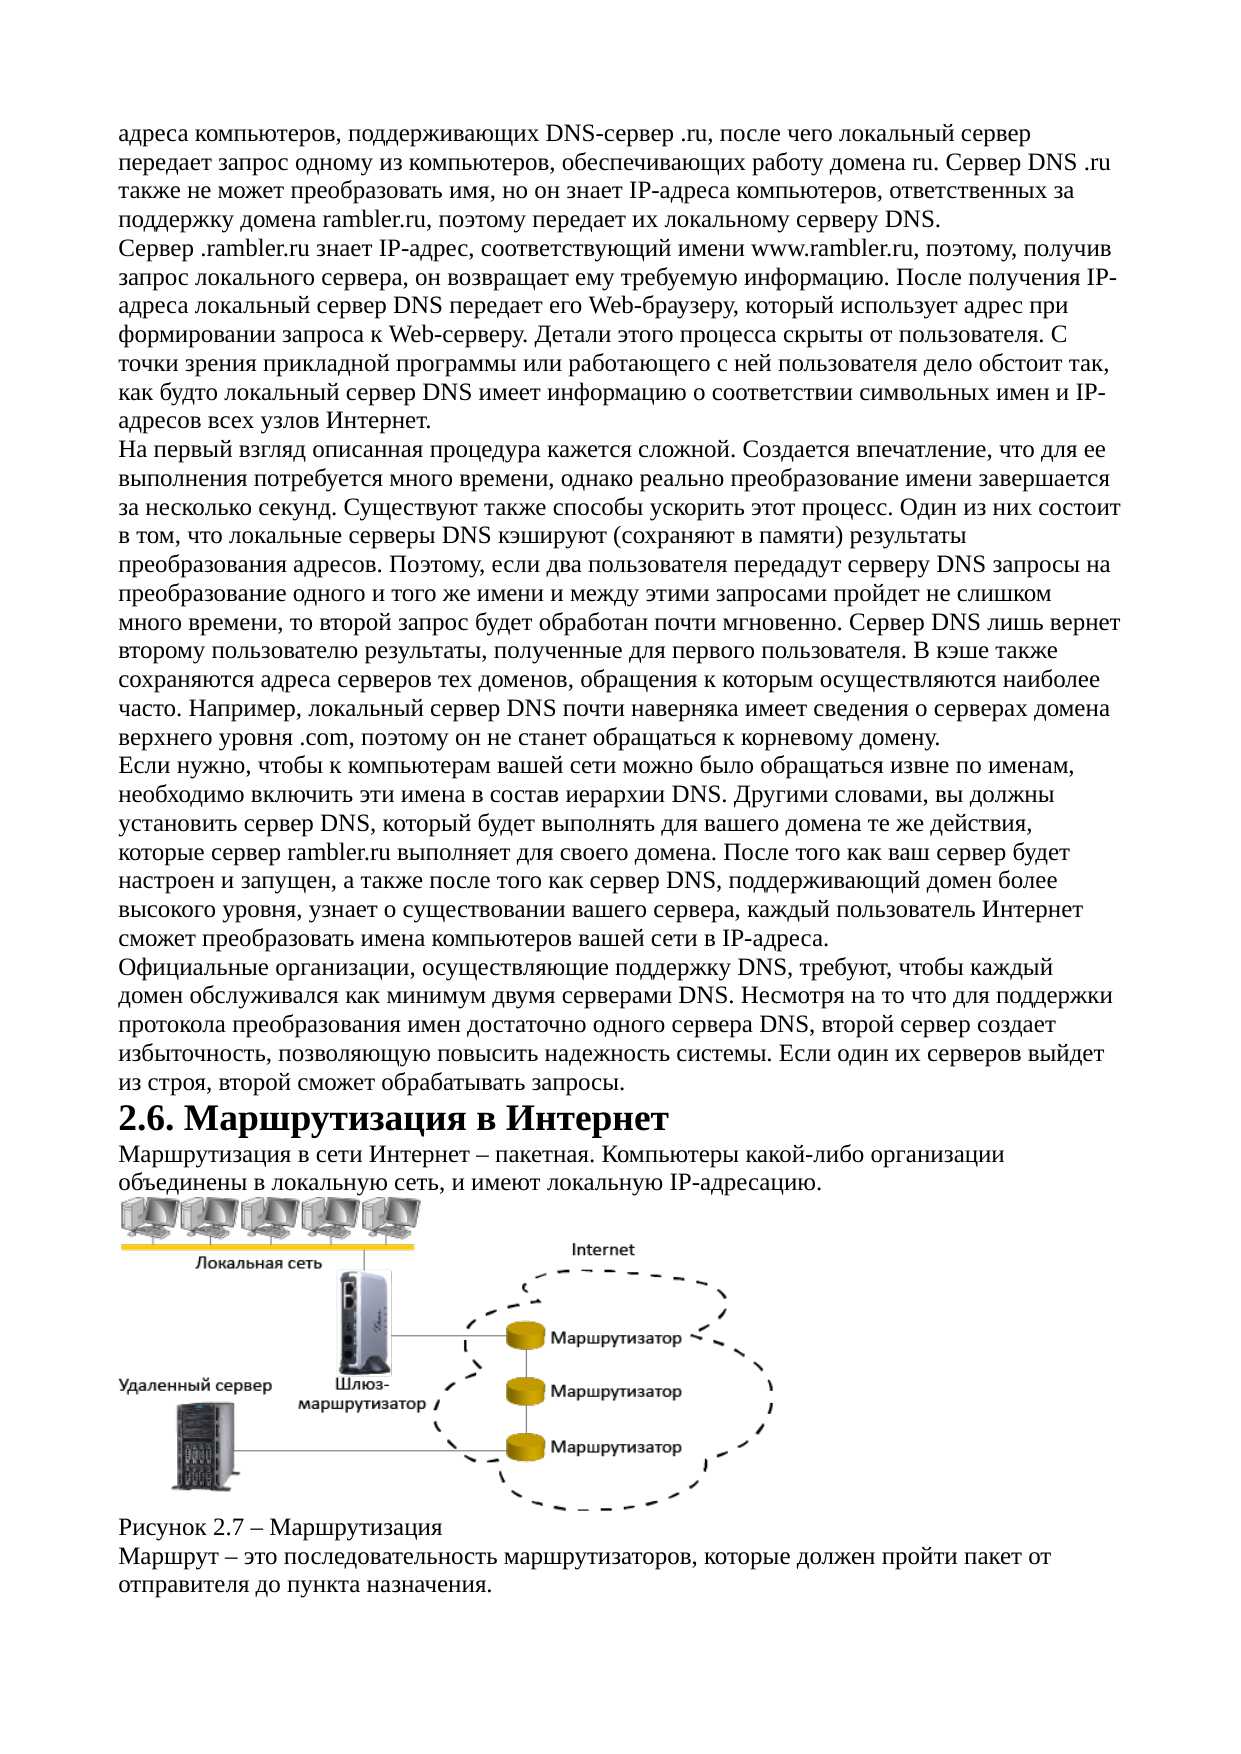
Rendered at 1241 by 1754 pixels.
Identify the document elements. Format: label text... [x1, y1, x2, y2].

text На первый взгляд описанная процедура кажется сложной. Создается впечатление, что для ее выполнения потребуется много времени, однако реально преобразование имени завершается за несколько секунд. Существуют также способы ускорить этот процесс. Один из них состоит в том, что локальные серверы DNS кэшируют (сохраняют в памяти) результаты преобразования адресов. Поэтому, если два пользователя передадут серверу DNS запросы на преобразование одного и того же имени и между этими запросами пройдет не слишком много времени, то второй запрос будет обработан почти мгновенно. Сервер DNS лишь вернет второму пользователю результаты, полученные для первого пользователя. В кэше также сохраняются адреса серверов тех доменов, обращения к которым осуществляются наиболее часто. Например, локальный сервер DNS почти наверняка имеет сведения о серверах домена верхнего уровня .com, поэтому он не станет обращаться к корневому домену. [118, 434, 1122, 751]
text Маршрут – это последовательность маршрутизаторов, которые должен пройти пакет от отправителя до пункта назначения. [118, 1541, 1122, 1598]
text Рисунок 2.7 – Маршрутизация [118, 1512, 1122, 1541]
text адреса компьютеров, поддерживающих DNS-сервер .ru, после чего локальный сервер передает запрос одному из компьютеров, обеспечивающих работу домена ru. Сервер DNS .ru также не может преобразовать имя, но он знает IP-адреса компьютеров, ответственных за поддержку домена rambler.ru, поэтому передает их локальному серверу DNS. Сервер .rambler.ru знает IP-адрес, соответствующий имени www.rambler.ru, поэтому, получив запрос локального сервера, он возвращает ему требуемую информацию. После получения IP-адреса локальный сервер DNS передает его Web-браузеру, который использует адрес при формировании запроса к Web-серверу. Детали этого процесса скрыты от пользователя. С точки зрения прикладной программы или работающего с ней пользователя дело обстоит так, как будто локальный сервер DNS имеет информацию о соответствии символьных имен и IP-адресов всех узлов Интернет. [118, 118, 1122, 434]
picture [118, 1196, 774, 1512]
text Официальные организации, осуществляющие поддержку DNS, требуют, чтобы каждый домен обслуживался как минимум двумя серверами DNS. Несмотря на то что для поддержки протокола преобразования имен достаточно одного сервера DNS, второй сервер создает избыточность, позволяющую повысить надежность системы. Если один их серверов выйдет из строя, второй сможет обрабатывать запросы. [118, 952, 1122, 1096]
text Маршрутизация в сети Интернет – пакетная. Компьютеры какой-либо организации объединены в локальную сеть, и имеют локальную IP-адресацию. [118, 1139, 1122, 1196]
text Если нужно, чтобы к компьютерам вашей сети можно было обращаться извне по именам, необходимо включить эти имена в состав иерархии DNS. Другими словами, вы должны установить сервер DNS, который будет выполнять для вашего домена те же действия, которые сервер rambler.ru выполняет для своего домена. После того как ваш сервер будет настроен и запущен, а также после того как сервер DNS, поддерживающий домен более высокого уровня, узнает о существовании вашего сервера, каждый пользователь Интернет сможет преобразовать имена компьютеров вашей сети в IP-адреса. [118, 751, 1122, 952]
subtitle 2.6. Маршрутизация в Интернет [118, 1096, 1122, 1139]
